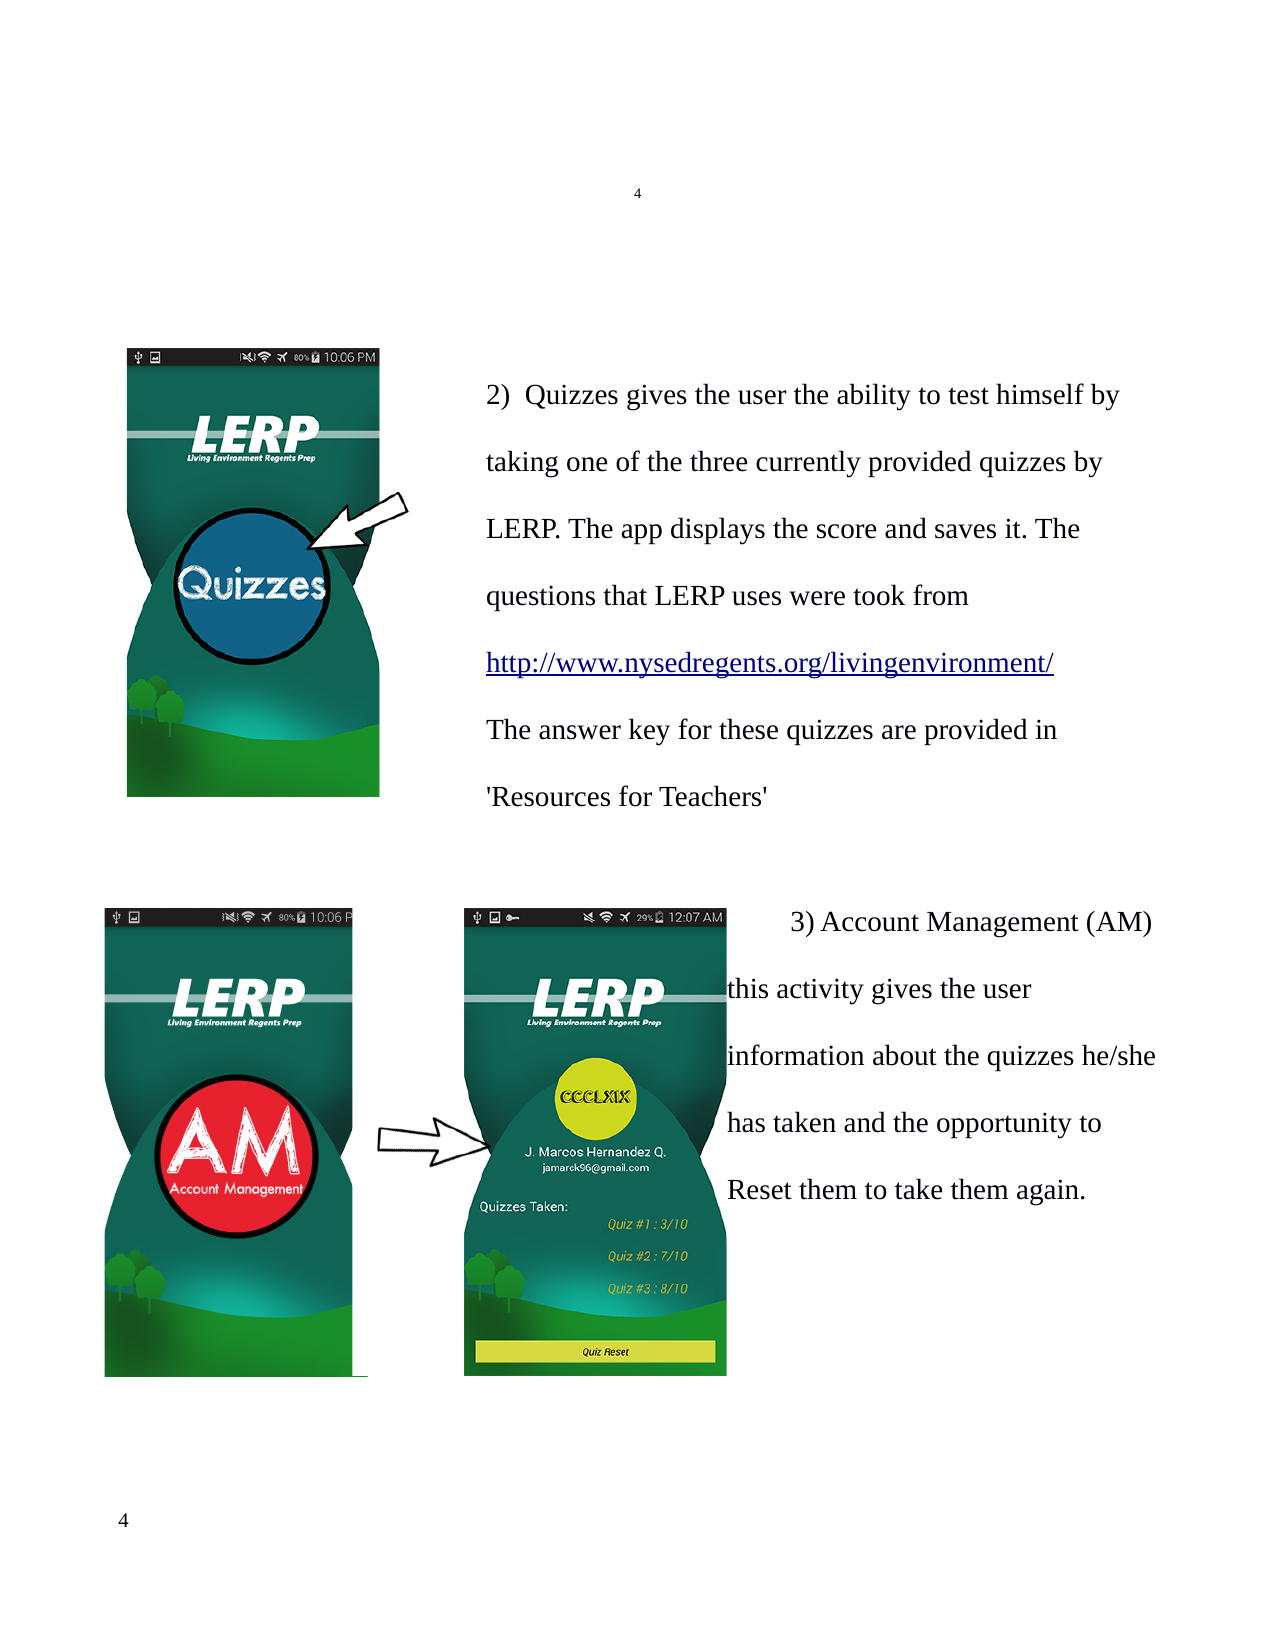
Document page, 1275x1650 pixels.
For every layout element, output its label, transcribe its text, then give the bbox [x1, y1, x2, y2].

text 3) Account Management (AM) this activity gives the user information about the quizzes he/she has taken and the opportunity to Reset them to take them again. [118, 904, 1157, 1206]
picture [126, 348, 486, 797]
text 2) Quizzes gives the user the ability to test himself by taking one of the three currently provided quizzes by LERP. The app displays the score and saves it. The questions that LERP uses were took from http://www.nysedregents.org/livingenvironment/ [486, 377, 1157, 679]
picture [104, 908, 727, 1377]
text The answer key for these quizzes are provided in 'Resources for Teachers' [118, 712, 1157, 813]
